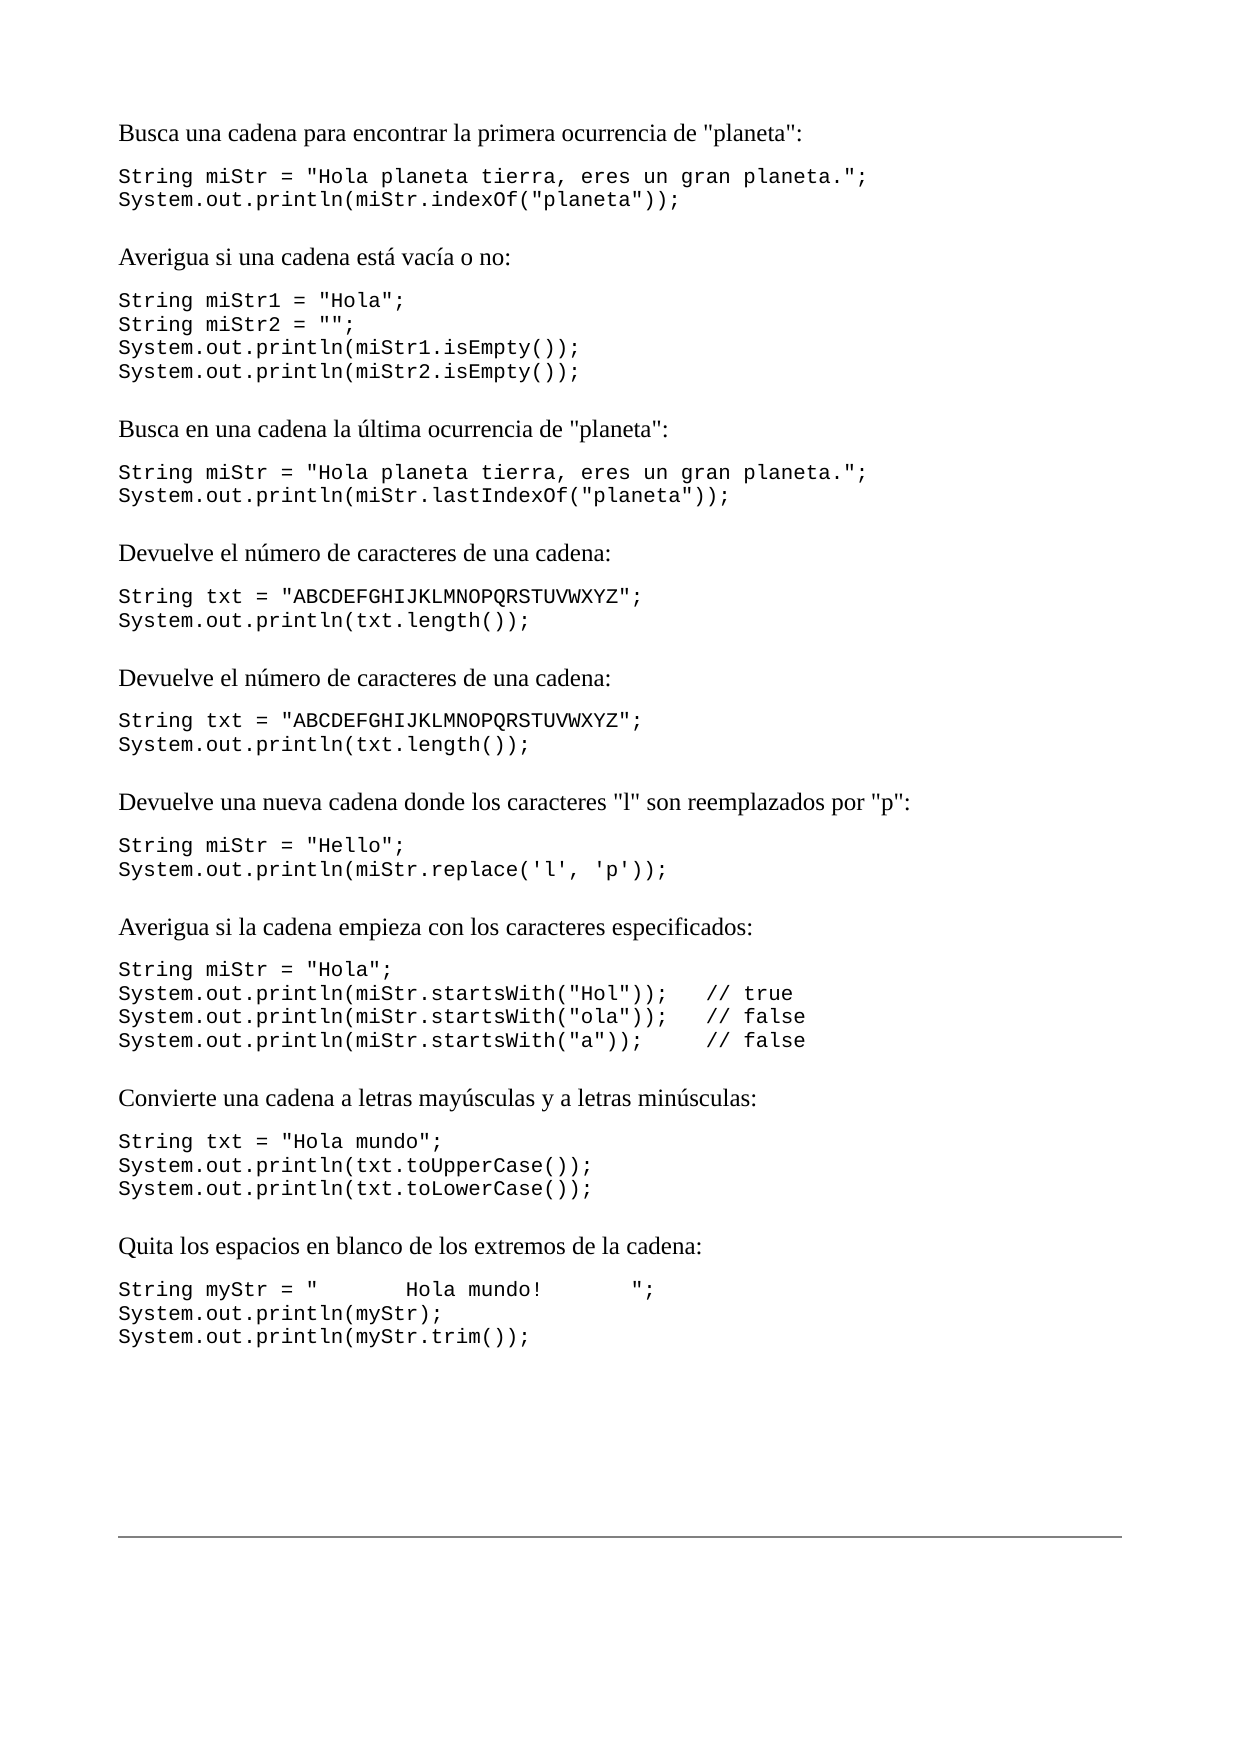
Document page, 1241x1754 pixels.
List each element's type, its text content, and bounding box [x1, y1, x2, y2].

text Averigua si la cadena empieza con los caracteres especificados: [118, 912, 1122, 940]
text System.out.println(miStr.lastIndexOf("planeta")); [118, 485, 1122, 509]
text Devuelve una nueva cadena donde los caracteres "l" son reemplazados por "p": [118, 787, 1122, 816]
text String txt = "ABCDEFGHIJKLMNOPQRSTUVWXYZ"; [118, 586, 1122, 610]
text System.out.println(miStr.startsWith("ola")); // false [118, 1007, 1122, 1030]
text String miStr = "Hola planeta tierra, eres un gran planeta."; [118, 166, 1122, 189]
text Devuelve el número de caracteres de una cadena: [118, 663, 1122, 692]
text System.out.println(txt.toLowerCase()); [118, 1178, 1122, 1202]
text System.out.println(miStr.startsWith("Hol")); // true [118, 983, 1122, 1007]
text String miStr = "Hola planeta tierra, eres un gran planeta."; [118, 462, 1122, 485]
text String miStr = "Hola"; [118, 959, 1122, 983]
text String miStr1 = "Hola"; [118, 290, 1122, 314]
text Averigua si una cadena está vacía o no: [118, 242, 1122, 271]
text System.out.println(miStr.replace('l', 'p')); [118, 858, 1122, 882]
text Convierte una cadena a letras mayúsculas y a letras minúsculas: [118, 1083, 1122, 1112]
text Quita los espacios en blanco de los extremos de la cadena: [118, 1231, 1122, 1260]
text System.out.println(txt.toUpperCase()); [118, 1154, 1122, 1178]
text System.out.println(txt.length()); [118, 610, 1122, 633]
text Busca en una cadena la última ocurrencia de "planeta": [118, 414, 1122, 443]
text System.out.println(miStr1.isEmpty()); [118, 337, 1122, 361]
text String myStr = " Hola mundo! "; [118, 1279, 1122, 1303]
text String txt = "ABCDEFGHIJKLMNOPQRSTUVWXYZ"; [118, 711, 1122, 734]
text System.out.println(myStr); [118, 1303, 1122, 1326]
text String txt = "Hola mundo"; [118, 1131, 1122, 1154]
text String miStr = "Hello"; [118, 835, 1122, 858]
text System.out.println(txt.length()); [118, 734, 1122, 758]
text System.out.println(miStr.indexOf("planeta")); [118, 189, 1122, 213]
text System.out.println(miStr.startsWith("a")); // false [118, 1030, 1122, 1054]
text String miStr2 = ""; [118, 314, 1122, 337]
text System.out.println(myStr.trim()); [118, 1326, 1122, 1350]
text Busca una cadena para encontrar la primera ocurrencia de "planeta": [118, 118, 1122, 147]
text Devuelve el número de caracteres de una cadena: [118, 538, 1122, 567]
text System.out.println(miStr2.isEmpty()); [118, 361, 1122, 385]
